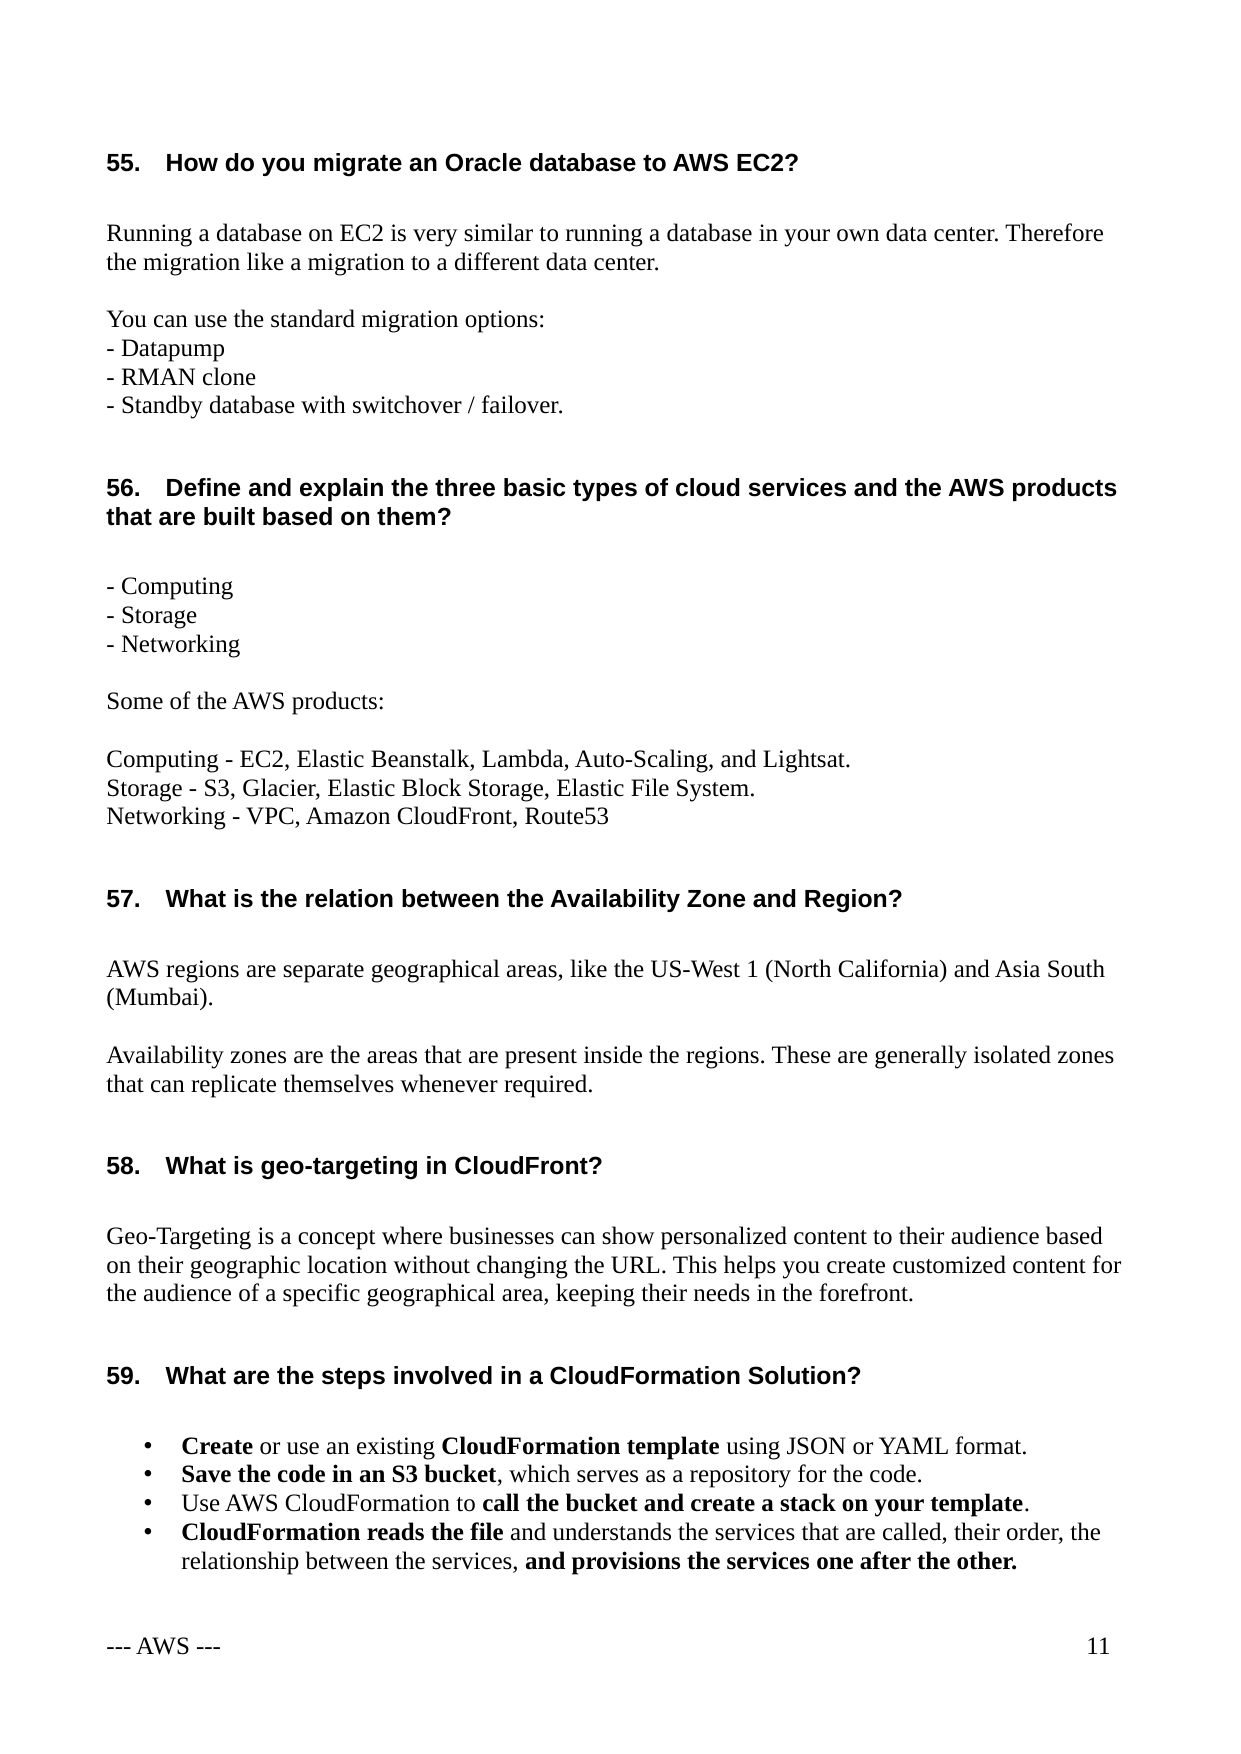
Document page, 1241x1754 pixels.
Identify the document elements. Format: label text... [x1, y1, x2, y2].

text - Storage [106, 600, 1134, 629]
text - Networking [106, 629, 1134, 658]
text Geo-Targeting is a concept where businesses can show personalized content to their audience based on their geographic location without changing the URL. This helps you create customized content for the audience of a specific geographical area, keeping their needs in the forefront. [106, 1221, 1134, 1307]
subtitle How do you migrate an Oracle database to AWS EC2? [106, 148, 1134, 177]
subtitle What is the relation between the Availability Zone and Region? [106, 884, 1134, 912]
text Some of the AWS products: [106, 686, 1134, 715]
text You can use the standard migration options: [106, 304, 1134, 333]
text Computing - EC2, Elastic Beanstalk, Lambda, Auto-Scaling, and Lightsat. [106, 744, 1134, 773]
text - RMAN clone [106, 362, 1134, 391]
text - Computing [106, 571, 1134, 600]
text Networking - VPC, Amazon CloudFront, Route53 [106, 801, 1134, 830]
subtitle What is geo-targeting in CloudFront? [106, 1151, 1134, 1180]
text Availability zones are the areas that are present inside the regions. These are generally isolated zones that can replicate themselves whenever required. [106, 1040, 1134, 1097]
list Create or use an existing CloudFormation template using JSON or YAML format. [144, 1431, 1134, 1459]
list Save the code in an S3 bucket, which serves as a repository for the code. [144, 1459, 1134, 1488]
list Use AWS CloudFormation to call the bucket and create a stack on your template. [144, 1488, 1134, 1517]
text AWS regions are separate geographical areas, like the US-West 1 (North California) and Asia South (Mumbai). [106, 954, 1134, 1011]
subtitle Define and explain the three basic types of cloud services and the AWS products that are built based on them? [106, 473, 1134, 530]
text Running a database on EC2 is very similar to running a database in your own data center. Therefore the migration like a migration to a different data center. [106, 218, 1134, 276]
text Storage - S3, Glacier, Elastic Block Storage, Elastic File System. [106, 773, 1134, 801]
text - Standby database with switchover / failover. [106, 391, 1134, 419]
subtitle What are the steps involved in a CloudFormation Solution? [106, 1361, 1134, 1389]
list CloudFormation reads the file and understands the services that are called, their order, the relationship between the services, and provisions the services one after the other. [144, 1517, 1134, 1574]
text - Datapump [106, 333, 1134, 362]
